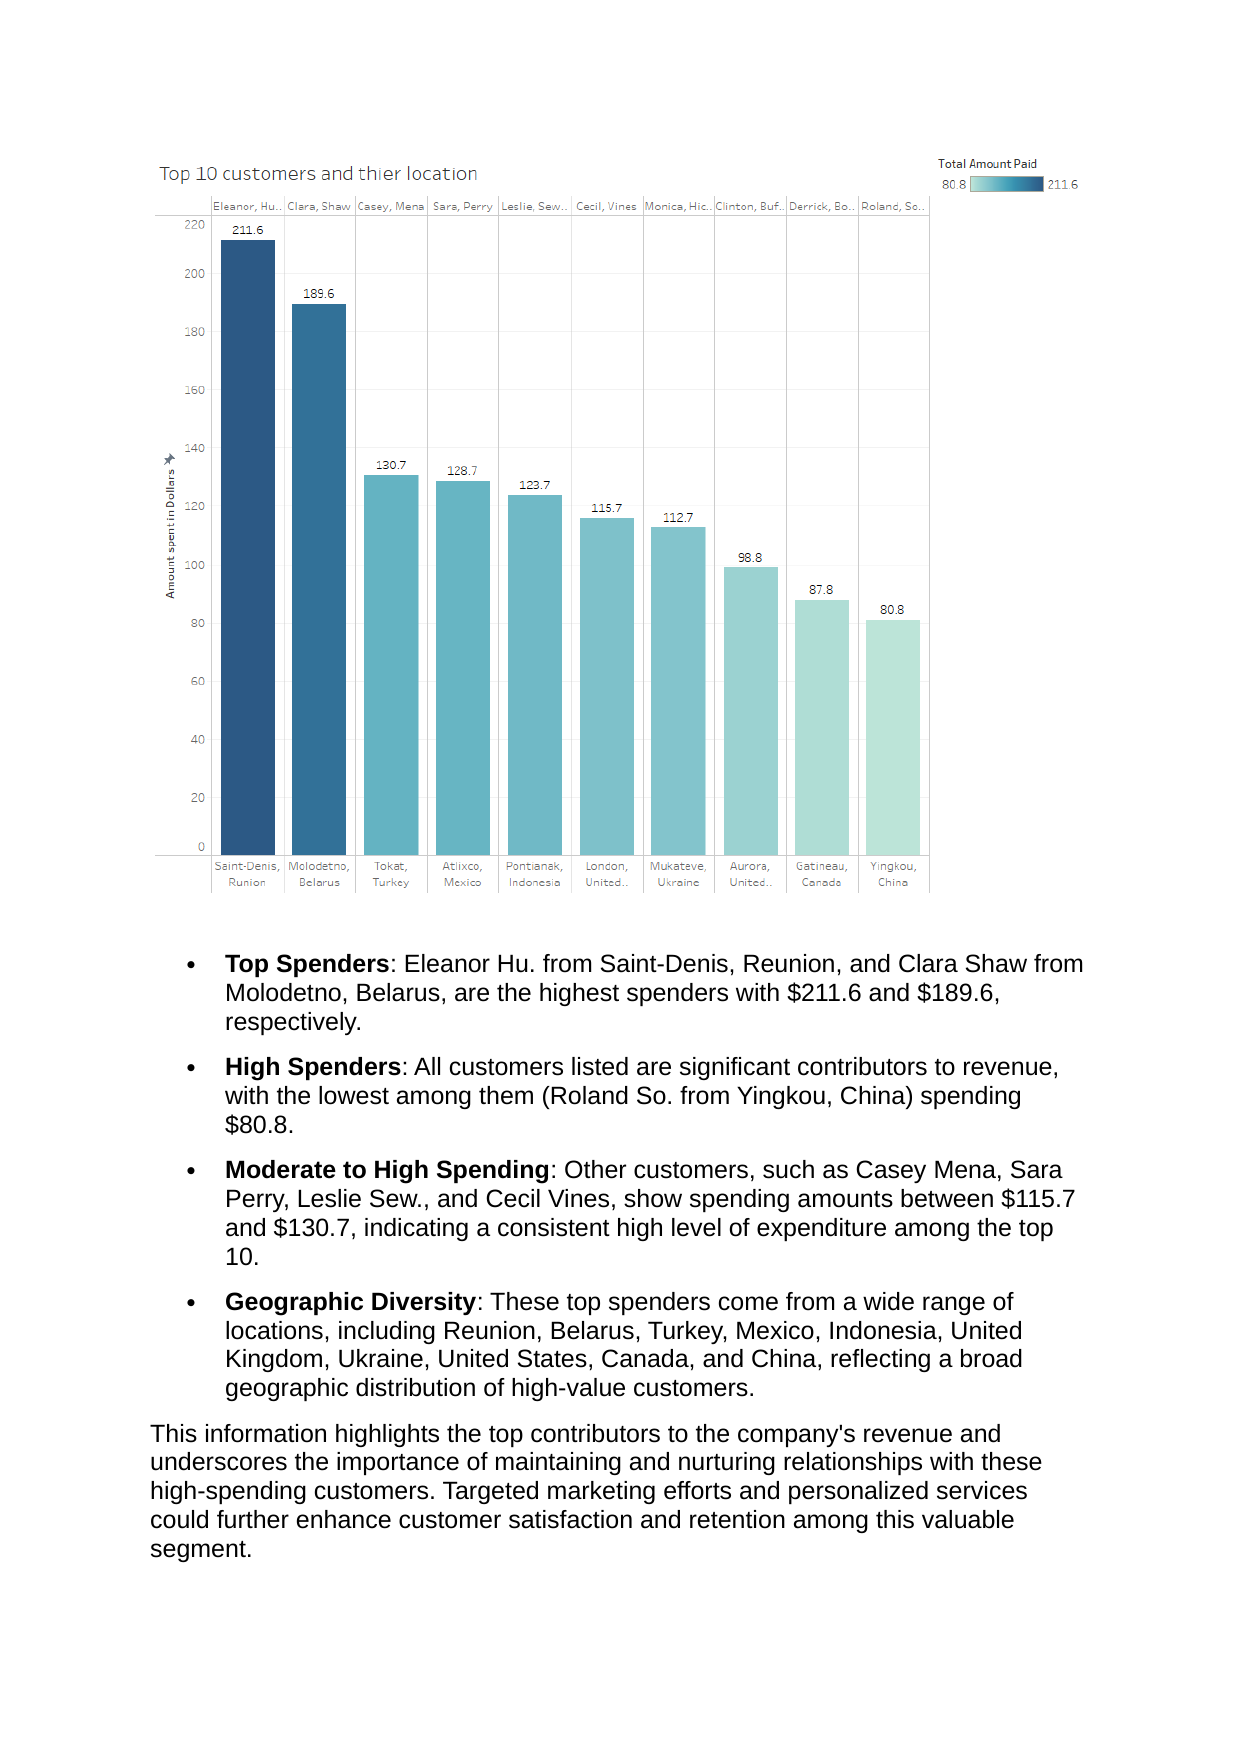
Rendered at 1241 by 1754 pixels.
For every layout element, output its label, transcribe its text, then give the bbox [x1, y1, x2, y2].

list High Spenders: All customers listed are significant contributors to revenue, with the lowest among them (Roland So. from Yingkou, China) spending $80.8. [187, 1052, 1090, 1138]
text This information highlights the top contributors to the company's revenue and underscores the importance of maintaining and nurturing relationships with these high-spending customers. Targeted marketing efforts and personalized services could further enhance customer satisfaction and retention among this valuable segment. [150, 1418, 1090, 1562]
list Moderate to High Spending: Other customers, such as Casey Mena, Sara Perry, Leslie Sew., and Cecil Vines, show spending amounts between $115.7 and $130.7, indicating a consistent high level of expenditure among the top 10. [187, 1155, 1090, 1270]
list Geographic Diversity: These top spenders come from a wide range of locations, including Reunion, Belarus, Turkey, Mexico, Indonesia, United Kingdom, Ukraine, United States, Canada, and China, reflecting a broad geographic distribution of high-value customers. [187, 1287, 1090, 1402]
list Top Spenders: Eleanor Hu. from Saint-Denis, Reunion, and Clara Shaw from Molodetno, Belarus, are the highest spenders with $211.6 and $189.6, respectively. [187, 949, 1090, 1036]
